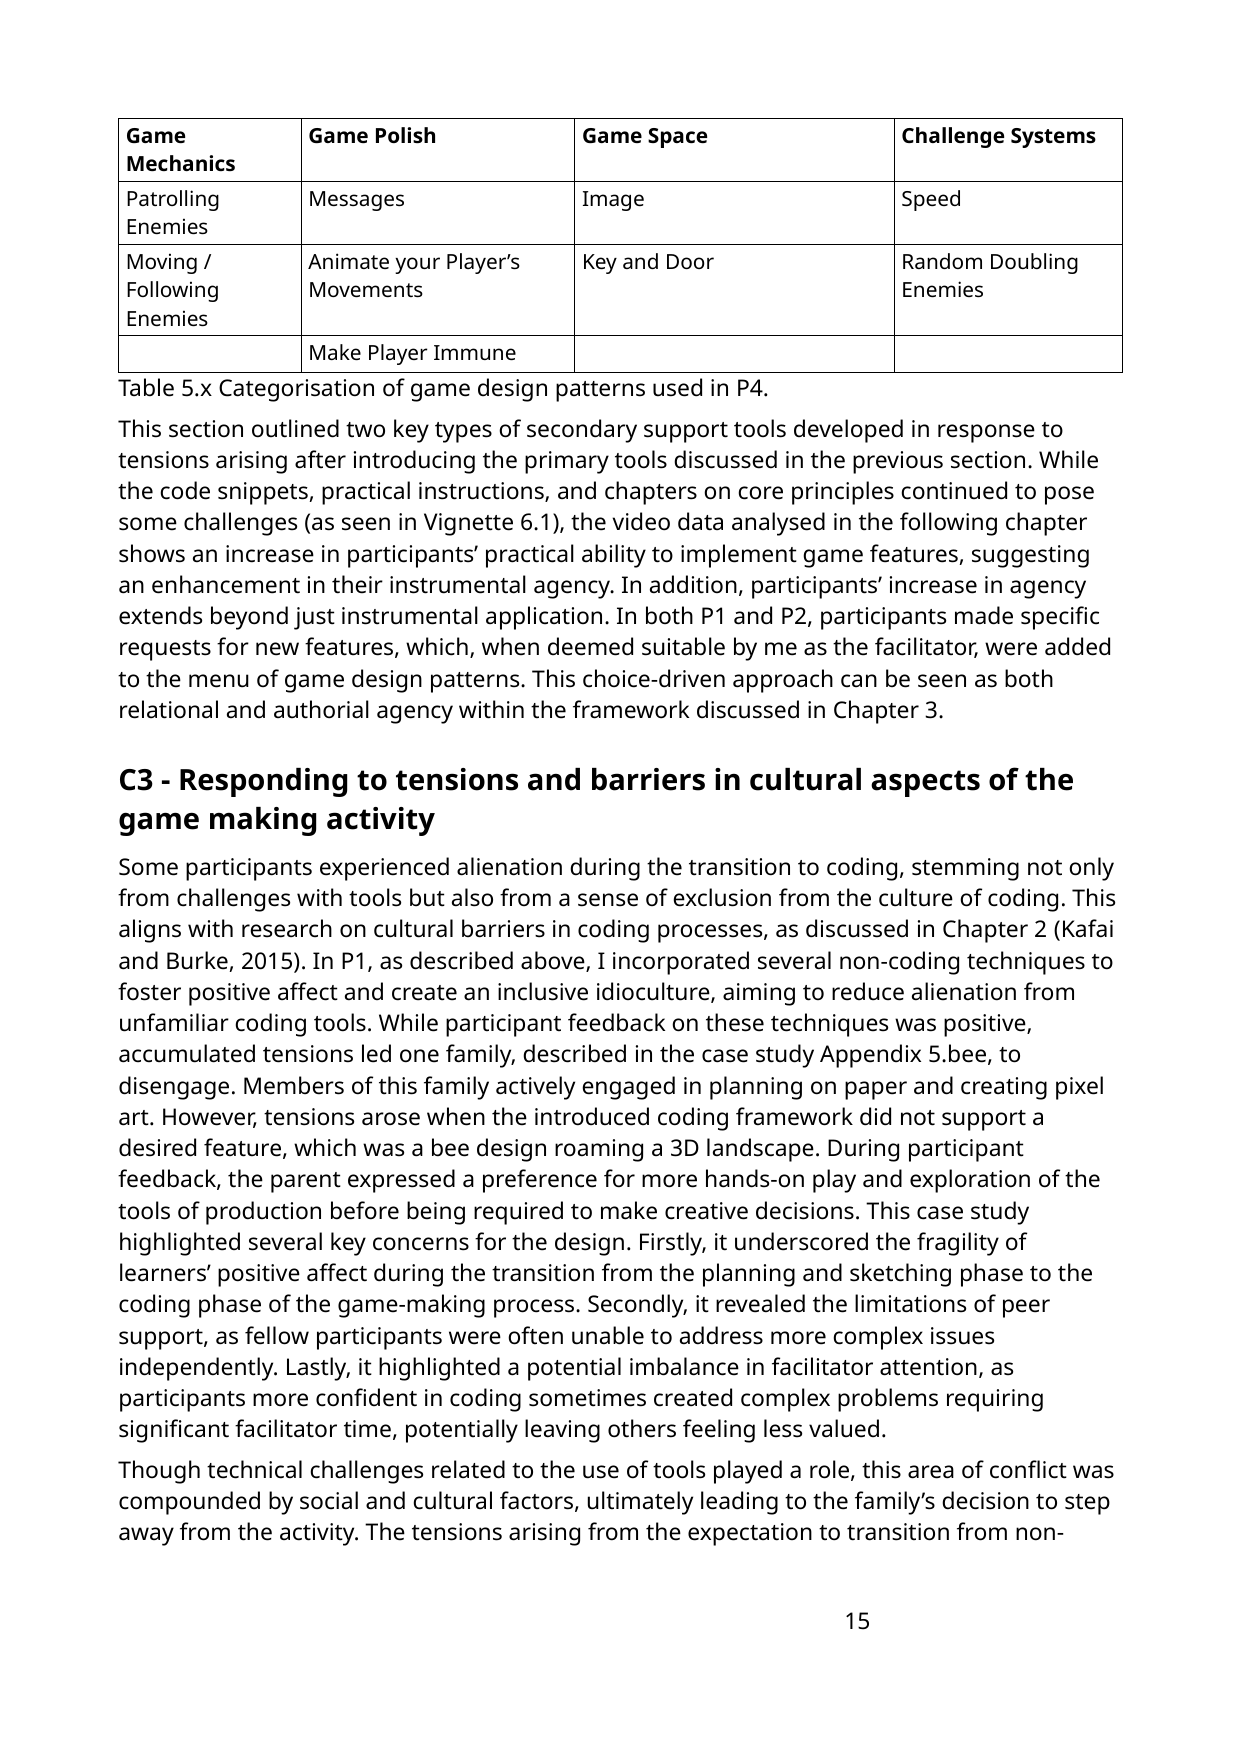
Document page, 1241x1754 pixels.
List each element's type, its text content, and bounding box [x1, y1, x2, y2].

table_cell Speed [895, 182, 1122, 244]
table_header Game Space [575, 119, 894, 181]
table_cell Messages [302, 182, 574, 244]
table_header Game Mechanics [119, 119, 301, 181]
table_cell Key and Door [575, 245, 894, 335]
table_cell Animate your Player’s Movements [302, 245, 574, 335]
text Some participants experienced alienation during the transition to coding, stemming not only from challenges with tools but also from a sense of exclusion from the culture of coding. This aligns with research on cultural barriers in coding processes, as discussed in Chapter 2 (Kafai and Burke, 2015). In P1, as described above, I incorporated several non-coding techniques to foster positive affect and create an inclusive idioculture, aiming to reduce alienation from unfamiliar coding tools. While participant feedback on these techniques was positive, accumulated tensions led one family, described in the case study Appendix 5.bee, to disengage. Members of this family actively engaged in planning on paper and creating pixel art. However, tensions arose when the introduced coding framework did not support a desired feature, which was a bee design roaming a 3D landscape. During participant feedback, the parent expressed a preference for more hands-on play and exploration of the tools of production before being required to make creative decisions. This case study highlighted several key concerns for the design. Firstly, it underscored the fragility of learners’ positive affect during the transition from the planning and sketching phase to the coding phase of the game-making process. Secondly, it revealed the limitations of peer support, as fellow participants were often unable to address more complex issues independently. Lastly, it highlighted a potential imbalance in facilitator attention, as participants more confident in coding sometimes created complex problems requiring significant facilitator time, potentially leaving others feeling less valued. [118, 851, 1122, 1444]
table_cell [575, 336, 894, 372]
table_cell Random Doubling Enemies [895, 245, 1122, 335]
table_cell [119, 336, 301, 372]
subtitle C3 - Responding to tensions and barriers in cultural aspects of the game making activity [118, 759, 1122, 838]
table_header Game Polish [302, 119, 574, 181]
table_cell [895, 336, 1122, 372]
text Table 5.x Categorisation of game design patterns used in P4. [118, 373, 1122, 403]
table_cell Patrolling Enemies [119, 182, 301, 244]
table_cell Make Player Immune [302, 336, 574, 372]
text This section outlined two key types of secondary support tools developed in response to tensions arising after introducing the primary tools discussed in the previous section. While the code snippets, practical instructions, and chapters on core principles continued to pose some challenges (as seen in Vignette 6.1), the video data analysed in the following chapter shows an increase in participants’ practical ability to implement game features, suggesting an enhancement in their instrumental agency. In addition, participants’ increase in agency extends beyond just instrumental application. In both P1 and P2, participants made specific requests for new features, which, when deemed suitable by me as the facilitator, were added to the menu of game design patterns. This choice-driven approach can be seen as both relational and authorial agency within the framework discussed in Chapter 3. [118, 412, 1122, 725]
text Though technical challenges related to the use of tools played a role, this area of conflict was compounded by social and cultural factors, ultimately leading to the family’s decision to step away from the activity. The tensions arising from the expectation to transition from non- [118, 1453, 1122, 1547]
table_cell Image [575, 182, 894, 244]
table_header Challenge Systems [895, 119, 1122, 181]
table_cell Moving / Following Enemies [119, 245, 301, 335]
